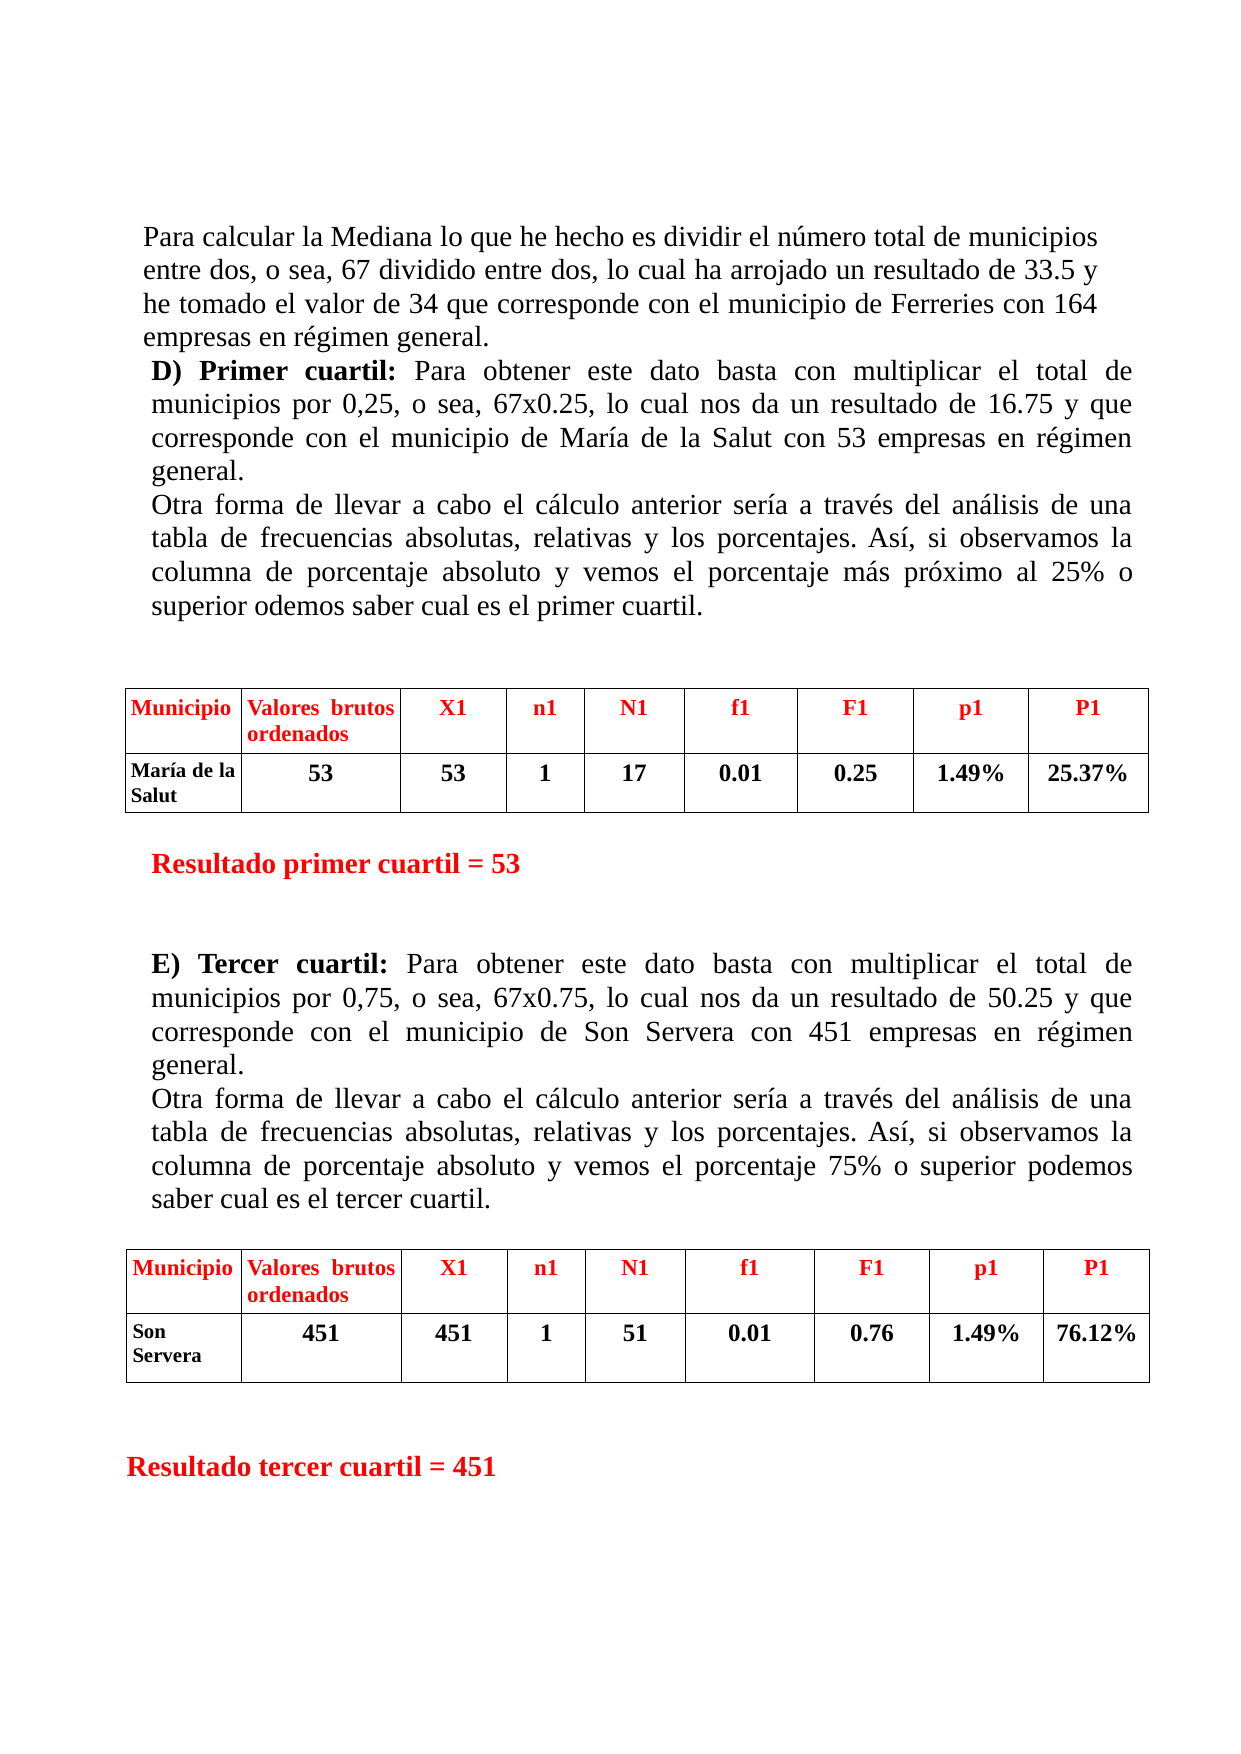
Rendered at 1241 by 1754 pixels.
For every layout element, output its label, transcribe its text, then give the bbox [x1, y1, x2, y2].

table_cell 451 [402, 1314, 507, 1382]
table_cell 17 [585, 754, 684, 812]
table_cell 0.01 [686, 1314, 814, 1382]
table_header Valores brutos ordenados [242, 1250, 401, 1313]
table_header X1 [401, 689, 506, 753]
table_header Valores brutos ordenados [242, 689, 400, 753]
table_cell 53 [242, 754, 400, 812]
table_header P1 [1029, 689, 1148, 753]
table_header F1 [815, 1250, 929, 1313]
table_header Municipio [127, 1250, 241, 1313]
table_header f1 [686, 1250, 814, 1313]
table_header P1 [1044, 1250, 1149, 1313]
table_cell 1 [508, 1314, 585, 1382]
text Para calcular la Mediana lo que he hecho es dividir el número total de municipios entre dos, o sea, 67 dividido entre dos, lo cual ha arrojado un resultado de 33.5 y he tomado el valor de 34 que corresponde con el municipio de Ferreries con 164 empresas en régimen general. [143, 219, 1099, 353]
table_cell 0.01 [685, 754, 797, 812]
table_header n1 [507, 689, 584, 753]
table_header [1164, 353, 1174, 1617]
table_header D) Primer cuartil: Para obtener este dato basta con multiplicar el total de municipios por 0,25, o sea, 67x0.25, lo cual nos da un resultado de 16.75 y que corresponde con el municipio de María de la Salut con 53 empresas en régimen general. Otra forma de llevar a cabo el cálculo anterior sería a través del análisis de una tabla de frecuencias absolutas, relativas y los porcentajes. Así, si observamos la columna de porcentaje absoluto y vemos el porcentaje más próximo al 25% o superior odemos saber cual es el primer cuartil. Resultado primer cuartil = 53 E) Tercer cuartil: Para obtener este dato basta con multiplicar el total de municipios por 0,75, o sea, 67x0.75, lo cual nos da un resultado de 50.25 y que corresponde con el municipio de Son Servera con 451 empresas en régimen general. Otra forma de llevar a cabo el cálculo anterior sería a través del análisis de una tabla de frecuencias absolutas, relativas y los porcentajes. Así, si observamos la columna de porcentaje absoluto y vemos el porcentaje 75% o superior podemos saber cual es el tercer cuartil. Resultado tercer cuartil = 451 Construcción de una tabla de frecuencias a) Agrupa los datos anteriores en los siguientes intervalos: menos de 50, ( 50;250 ), [250; 500), [500; 750), [750; 1000), más de 1000. Este es el proceso utilizado por el alumno para determinar qué municipios se encuentran dentro de los intervalos planteados. Tras elaborar la tabla de frecuencias se ha tomado como muestra la columna de valores y desde esta se han agrupado los municipios en base al número de empresas que hay en cada uno de ellos. El primero de este grupo determina qué y cuántos municipios son los que tienen 50 o menos empresas en Régimen General. Del segundo de estos grupos se observa cuántos y qué municipios tienen entre 50 y 250 empresas en Régimen General, y así sucesivamente. Intervalo. 50 o menos. Intervalo. De 50 a 250 Intervalo de 250 a 500 . [119, 353, 1164, 1617]
table_cell 76.12% [1044, 1314, 1149, 1382]
table_cell 1.49% [914, 754, 1028, 812]
table_cell 1.49% [930, 1314, 1043, 1382]
table_header N1 [585, 689, 684, 753]
table_cell 0.76 [815, 1314, 929, 1382]
table_cell María de la Salut [126, 754, 241, 812]
table_cell 0.25 [798, 754, 913, 812]
table_cell Son Servera [127, 1314, 241, 1382]
table_header N1 [586, 1250, 685, 1313]
table_cell 25.37% [1029, 754, 1148, 812]
table_header X1 [402, 1250, 507, 1313]
table_header f1 [685, 689, 797, 753]
table_cell 51 [586, 1314, 685, 1382]
table_cell 53 [401, 754, 506, 812]
table_cell 1 [507, 754, 584, 812]
table_header p1 [930, 1250, 1043, 1313]
table_header p1 [914, 689, 1028, 753]
table_header F1 [798, 689, 913, 753]
table_header Municipio [126, 689, 241, 753]
table_header n1 [508, 1250, 585, 1313]
table_cell 451 [242, 1314, 401, 1382]
